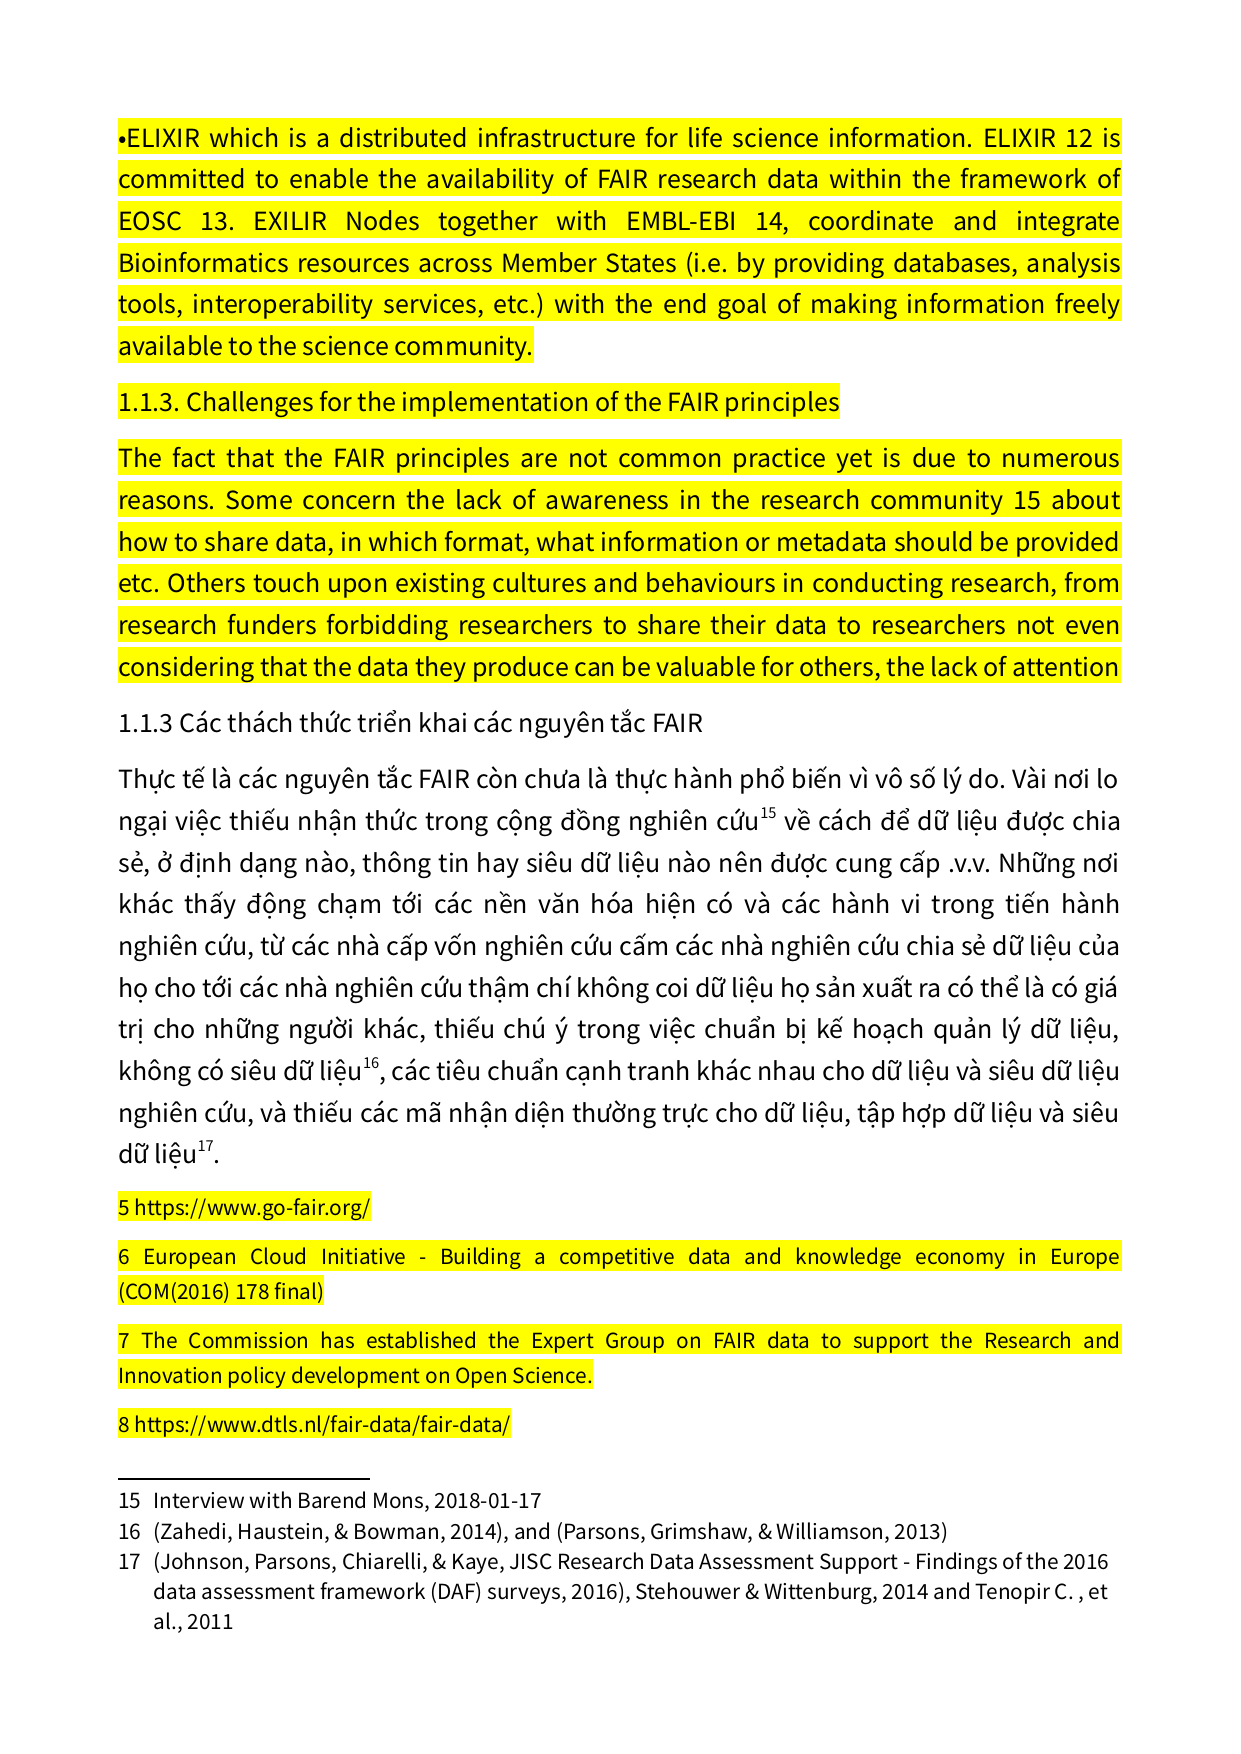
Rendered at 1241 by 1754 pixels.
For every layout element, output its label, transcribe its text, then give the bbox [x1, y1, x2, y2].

text (Johnson, Parsons, Chiarelli, & Kaye, JISC Research Data Assessment Support - Findings of the 2016 data assessment framework (DAF) surveys, 2016), Stehouwer & Wittenburg, 2014 and Tenopir C. , et al., 2011 [118, 1545, 1122, 1636]
text 6 European Cloud Initiative - Building a competitive data and knowledge economy in Europe (COM(2016) 178 final) [118, 1240, 1122, 1305]
text (Zahedi, Haustein, & Bowman, 2014), and (Parsons, Grimshaw, & Williamson, 2013) [118, 1515, 1122, 1545]
text The fact that the FAIR principles are not common practice yet is due to numerous reasons. Some concern the lack of awareness in the research community 15 about how to share data, in which format, what information or metadata should be provided etc. Others touch upon existing cultures and behaviours in conducting research, from research funders forbidding researchers to share their data to researchers not even considering that the data they produce can be valuable for others, the lack of attention [118, 439, 1122, 683]
text •ELIXIR which is a distributed infrastructure for life science information. ELIXIR 12 is committed to enable the availability of FAIR research data within the framework of EOSC 13. EXILIR Nodes together with EMBL-EBI 14, coordinate and integrate Bioinformatics resources across Member States (i.e. by providing databases, analysis tools, interoperability services, etc.) with the end goal of making information freely available to the science community. [118, 118, 1122, 363]
text 1.1.3 Các thách thức triển khai các nguyên tắc FAIR [118, 703, 1122, 740]
text 7 The Commission has established the Expert Group on FAIR data to support the Research and Innovation policy development on Open Science. [118, 1324, 1122, 1389]
text Interview with Barend Mons, 2018-01-17 [118, 1485, 1122, 1515]
text 8 https://www.dtls.nl/fair-data/fair-data/ [118, 1408, 1122, 1438]
text 1.1.3. Challenges for the implementation of the FAIR principles [118, 383, 1122, 419]
text Thực tế là các nguyên tắc FAIR còn chưa là thực hành phổ biến vì vô số lý do. Vài nơi lo ngại việc thiếu nhận thức trong cộng đồng nghiên cứu về cách để dữ liệu được chia sẻ, ở định dạng nào, thông tin hay siêu dữ liệu nào nên được cung cấp .v.v. Những nơi khác thấy động chạm tới các nền văn hóa hiện có và các hành vi trong tiến hành nghiên cứu, từ các nhà cấp vốn nghiên cứu cấm các nhà nghiên cứu chia sẻ dữ liệu của họ cho tới các nhà nghiên cứu thậm chí không coi dữ liệu họ sản xuất ra có thể là có giá trị cho những người khác, thiếu chú ý trong việc chuẩn bị kế hoạch quản lý dữ liệu, không có siêu dữ liệu, các tiêu chuẩn cạnh tranh khác nhau cho dữ liệu và siêu dữ liệu nghiên cứu, và thiếu các mã nhận diện thường trực cho dữ liệu, tập hợp dữ liệu và siêu dữ liệu. [118, 760, 1122, 1171]
text 5 https://www.go-fair.org/ [118, 1191, 1122, 1221]
